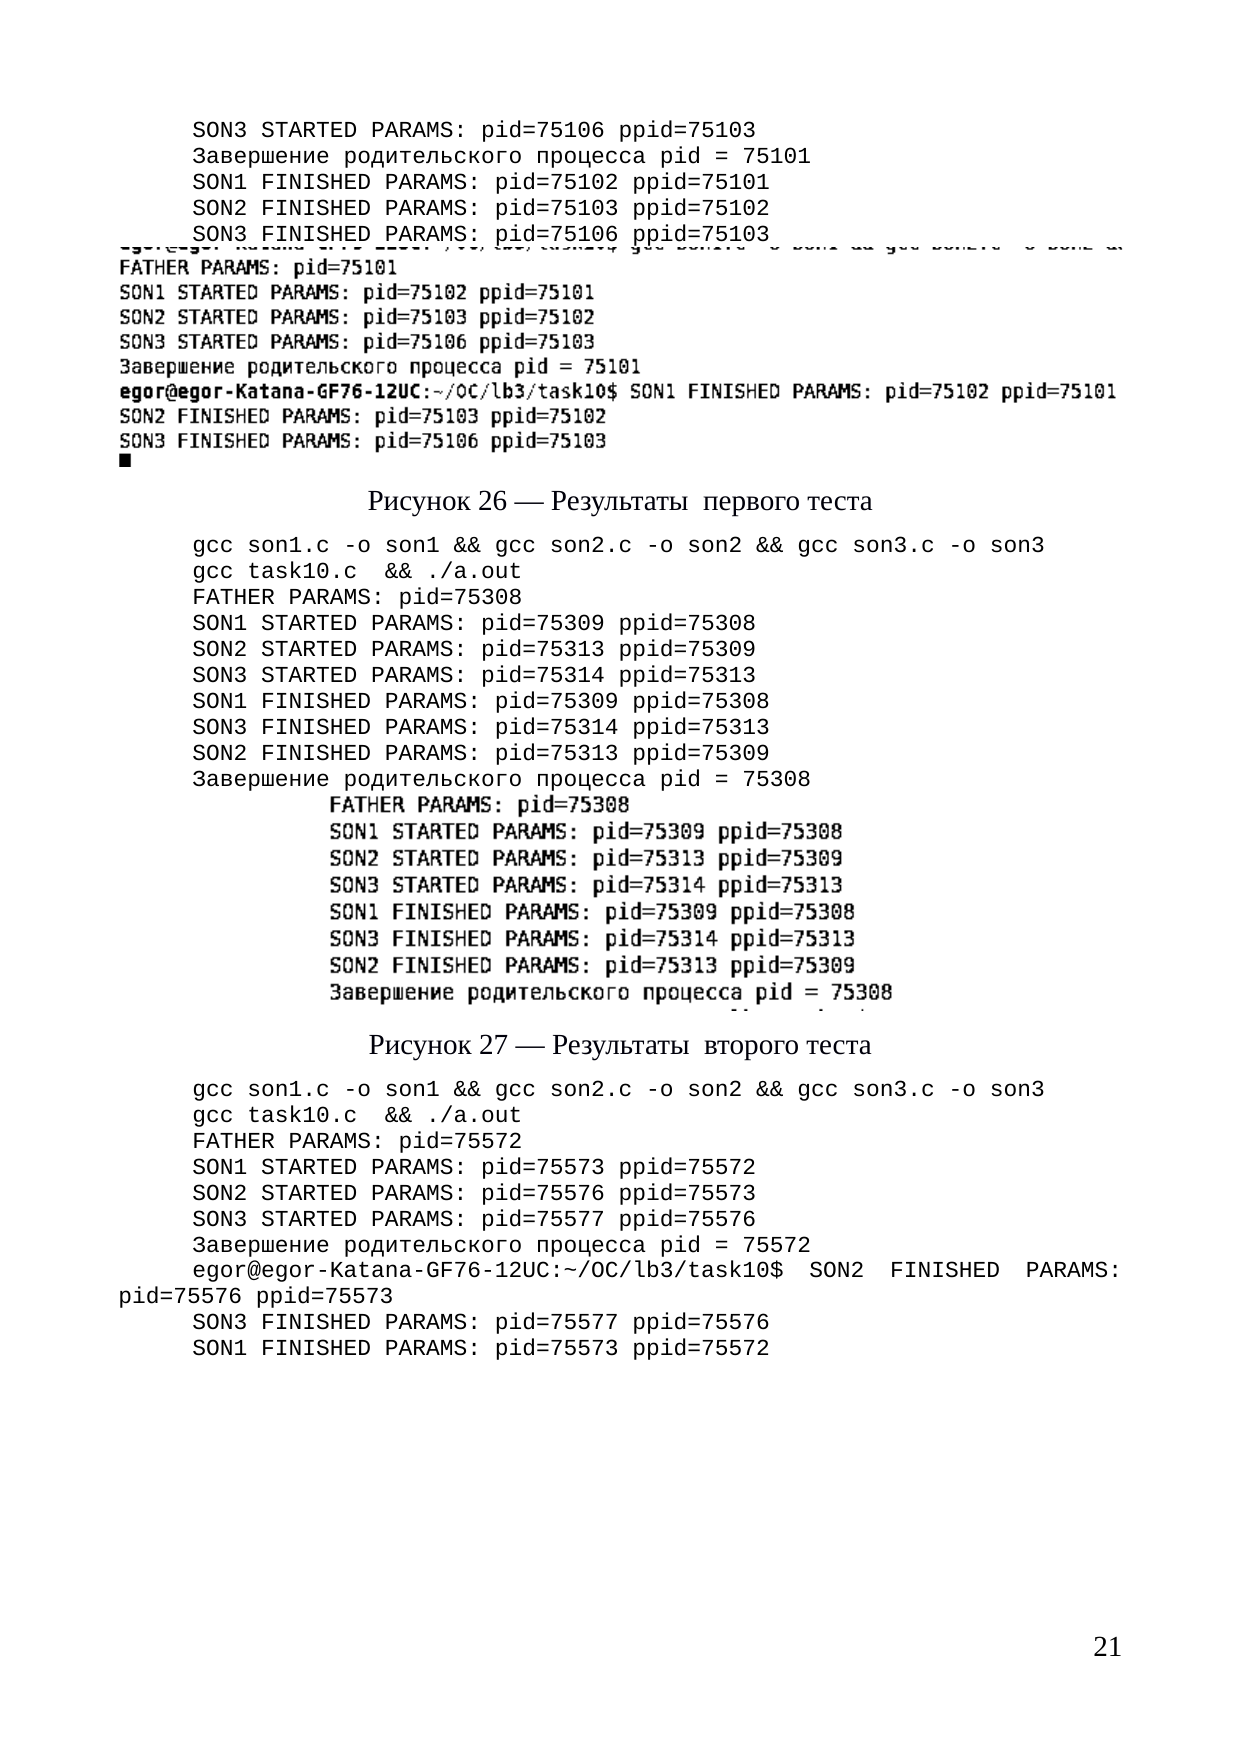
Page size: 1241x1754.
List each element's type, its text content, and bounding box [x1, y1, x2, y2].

text SON2 STARTED PARAMS: pid=75576 ppid=75573 [118, 1181, 1122, 1207]
text gcc son1.c -o son1 && gcc son2.c -o son2 && gcc son3.c -o son3 [118, 1077, 1122, 1103]
text Рисунок 27 — Результаты второго теста [118, 793, 1122, 1061]
text SON3 FINISHED PARAMS: pid=75577 ppid=75576 [118, 1311, 1122, 1337]
text gcc task10.c && ./a.out [118, 559, 1122, 586]
picture [118, 247, 1123, 467]
text SON1 FINISHED PARAMS: pid=75309 ppid=75308 [118, 689, 1122, 715]
text gcc son1.c -o son1 && gcc son2.c -o son2 && gcc son3.c -o son3 [118, 534, 1122, 559]
text SON2 STARTED PARAMS: pid=75313 ppid=75309 [118, 637, 1122, 663]
text Рисунок 26 — Результаты первого теста [118, 467, 1122, 517]
text SON3 STARTED PARAMS: pid=75314 ppid=75313 [118, 663, 1122, 689]
text SON3 STARTED PARAMS: pid=75106 ppid=75103 [118, 118, 1122, 144]
text Завершение родительского процесса pid = 75101 [118, 144, 1122, 170]
text SON3 STARTED PARAMS: pid=75577 ppid=75576 [118, 1207, 1122, 1233]
text SON1 FINISHED PARAMS: pid=75102 ppid=75101 [118, 170, 1122, 196]
text FATHER PARAMS: pid=75572 [118, 1129, 1122, 1155]
text egor@egor-Katana-GF76-12UC:~/OC/lb3/task10$ SON2 FINISHED PARAMS: pid=75576 ppid=75573 [118, 1259, 1122, 1311]
text SON2 FINISHED PARAMS: pid=75313 ppid=75309 [118, 741, 1122, 767]
text SON1 FINISHED PARAMS: pid=75573 ppid=75572 [118, 1337, 1122, 1363]
text FATHER PARAMS: pid=75308 [118, 586, 1122, 611]
picture [328, 793, 912, 1011]
text Завершение родительского процесса pid = 75308 [118, 767, 1122, 793]
text gcc task10.c && ./a.out [118, 1103, 1122, 1129]
text SON2 FINISHED PARAMS: pid=75103 ppid=75102 [118, 196, 1122, 222]
text SON3 FINISHED PARAMS: pid=75314 ppid=75313 [118, 715, 1122, 741]
text Завершение родительского процесса pid = 75572 [118, 1233, 1122, 1259]
text SON1 STARTED PARAMS: pid=75309 ppid=75308 [118, 611, 1122, 637]
text SON1 STARTED PARAMS: pid=75573 ppid=75572 [118, 1155, 1122, 1181]
text SON3 FINISHED PARAMS: pid=75106 ppid=75103 [118, 222, 1122, 247]
